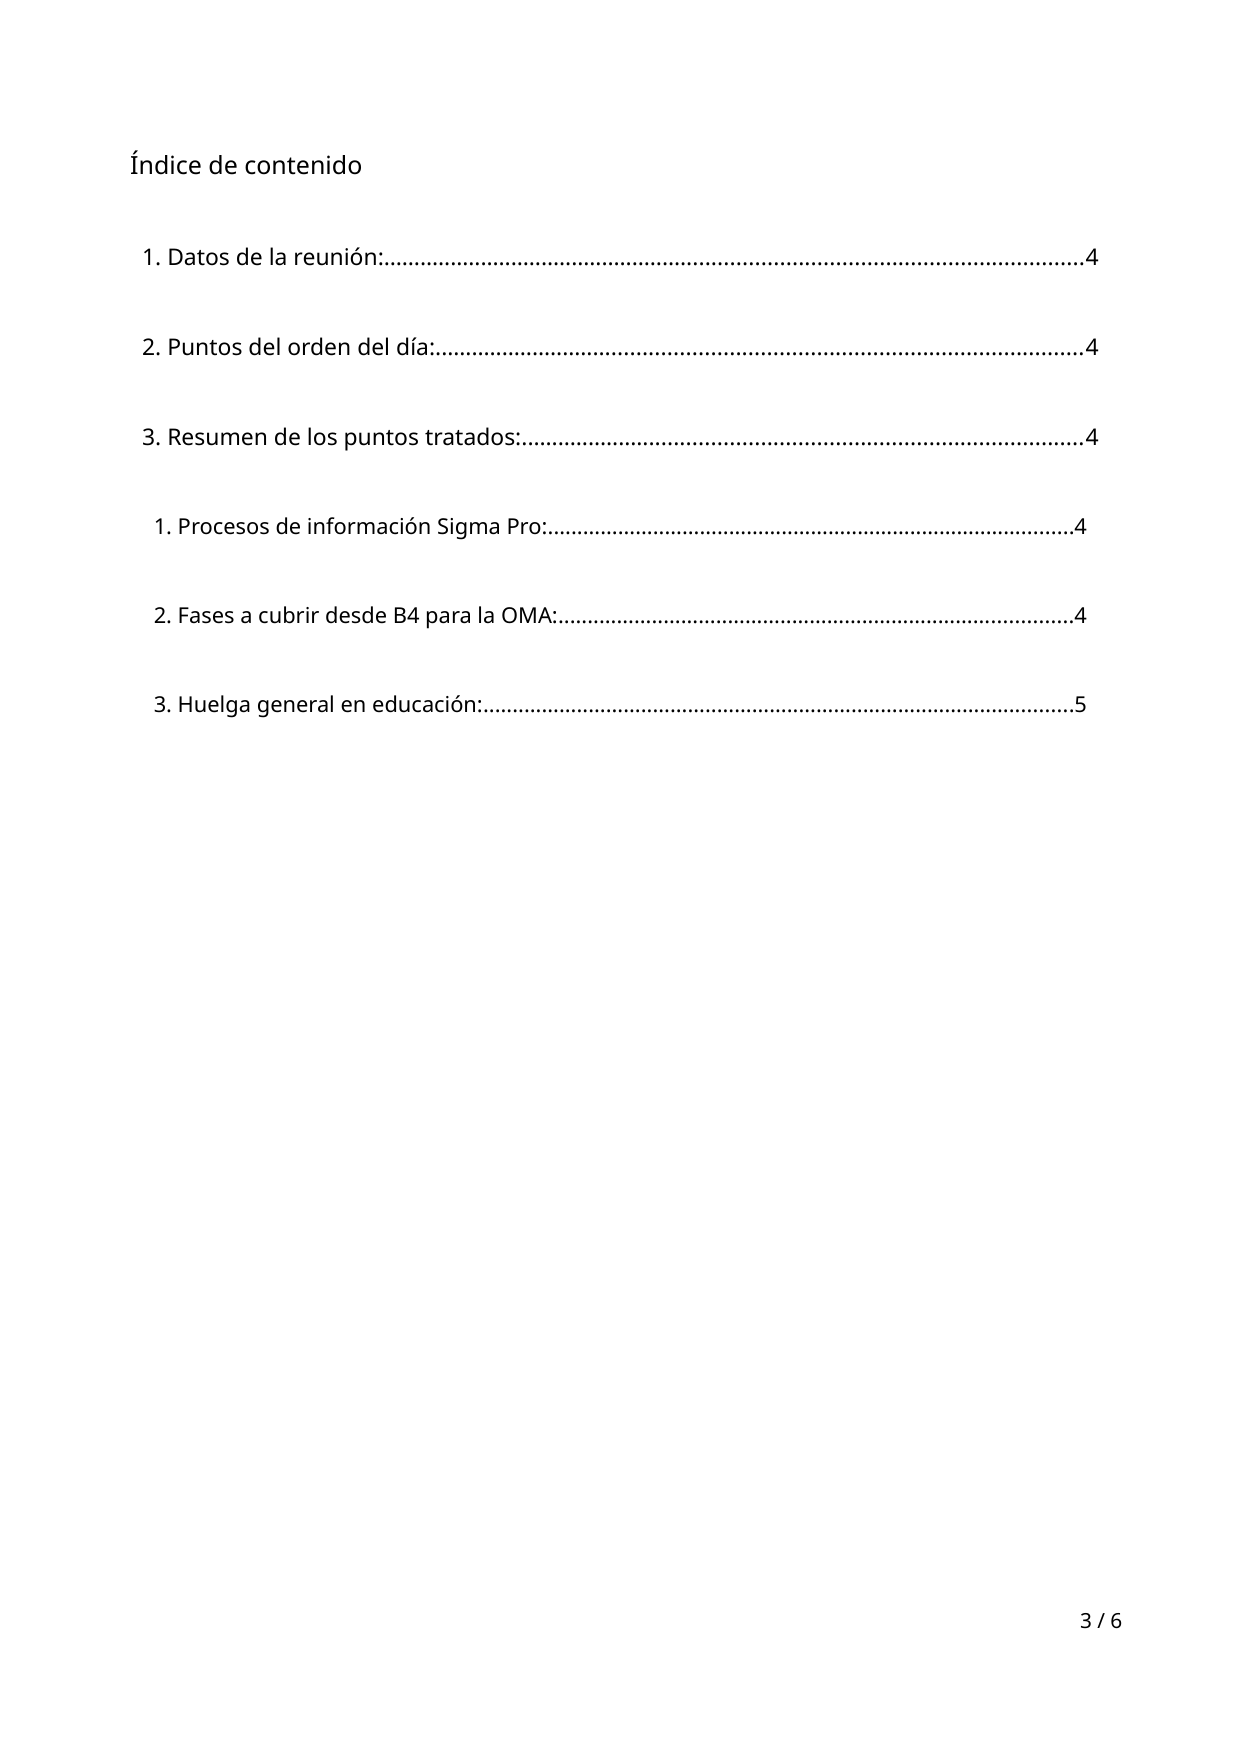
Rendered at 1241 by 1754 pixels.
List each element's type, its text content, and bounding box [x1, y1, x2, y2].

text 2. Puntos del orden del día: 4 [118, 331, 1122, 362]
text 3. Huelga general en educación: 5 [118, 689, 1122, 718]
text 1. Procesos de información Sigma Pro: 4 [118, 511, 1122, 541]
text 3. Resumen de los puntos tratados: 4 [118, 421, 1122, 452]
text 2. Fases a cubrir desde B4 para la OMA: 4 [118, 600, 1122, 630]
text 1. Datos de la reunión: 4 [118, 241, 1122, 272]
text Índice de contenido [118, 148, 1122, 182]
